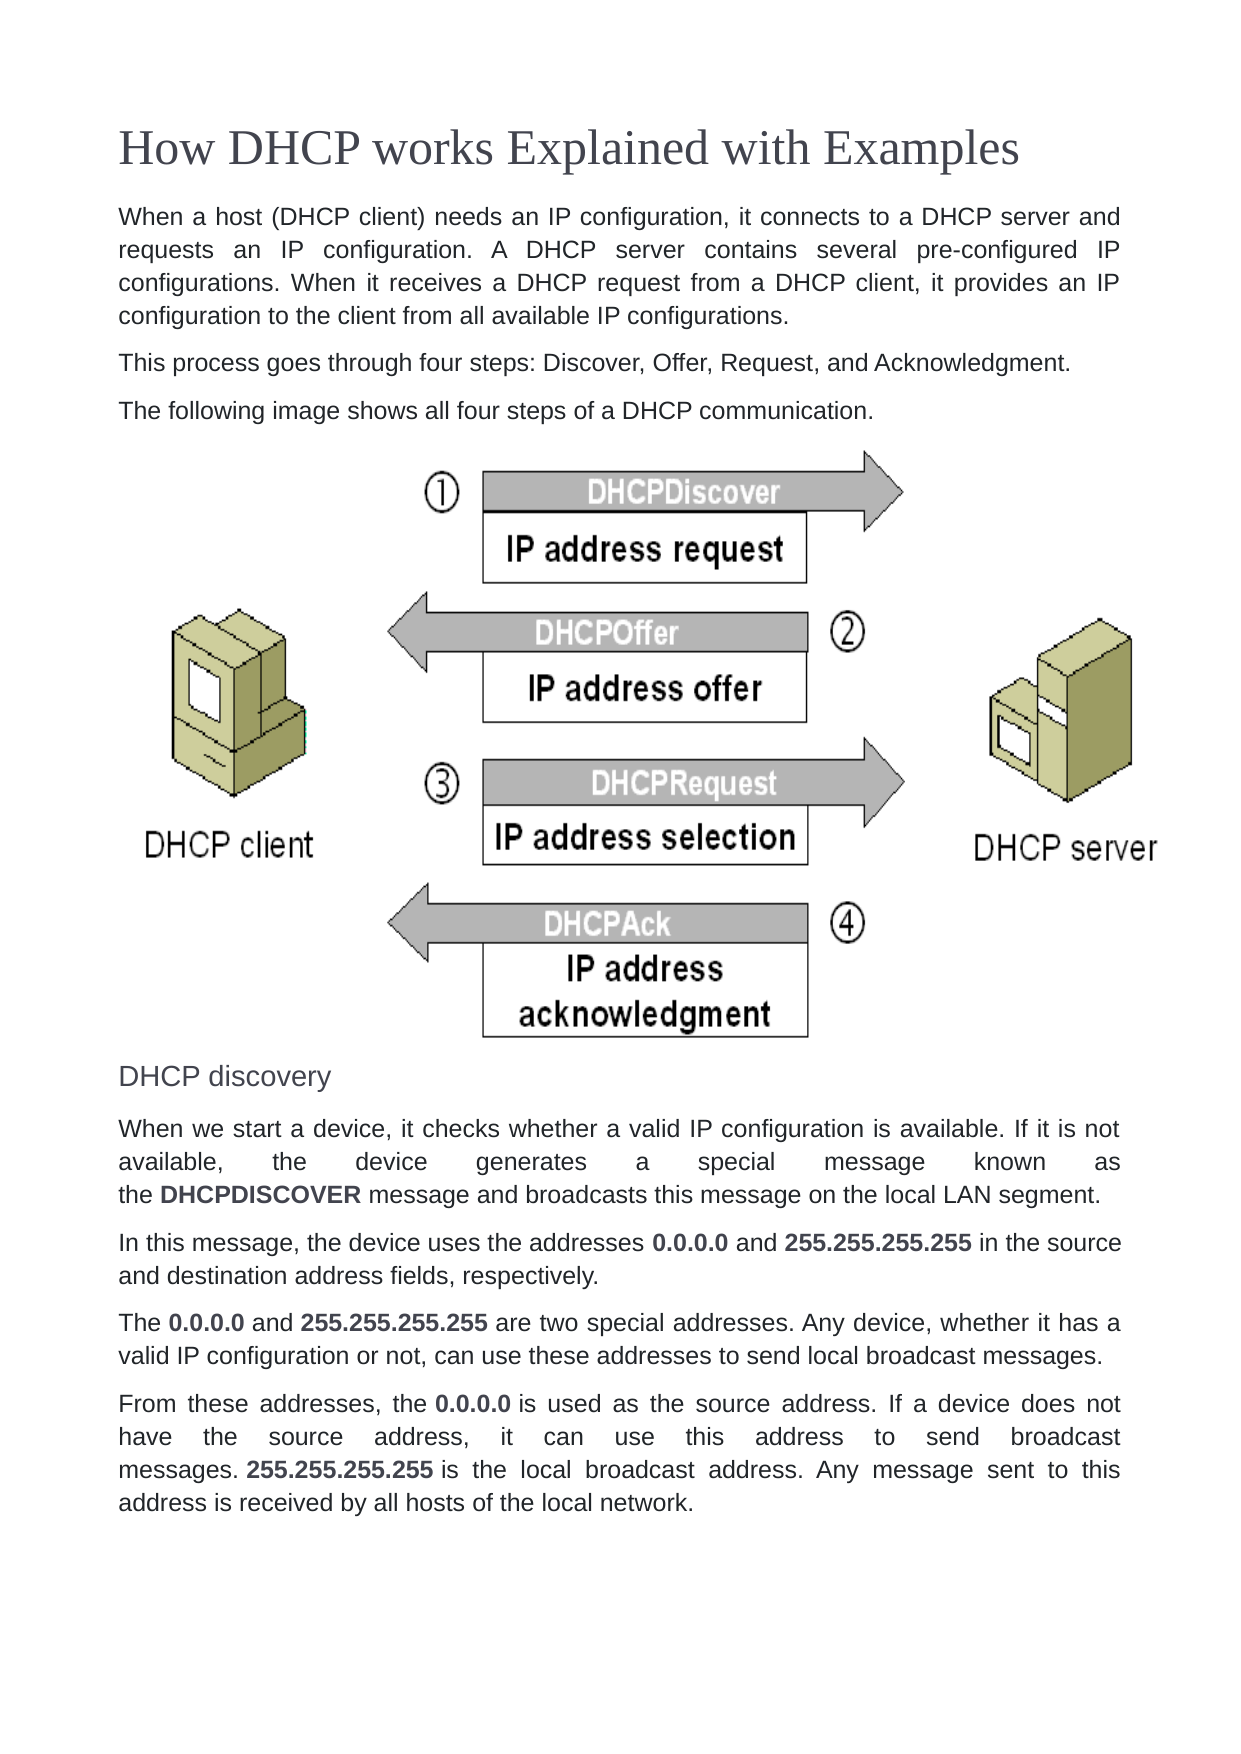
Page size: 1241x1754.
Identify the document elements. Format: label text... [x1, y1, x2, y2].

text In this message, the device uses the addresses 0.0.0.0 and 255.255.255.255 in the source and destination address fields, respectively. [118, 1228, 1122, 1289]
text The 0.0.0.0 and 255.255.255.255 are two special addresses. Any device, whether it has a valid IP configuration or not, can use these addresses to send local broadcast messages. [118, 1308, 1122, 1370]
text When a host (DHCP client) needs an IP configuration, it connects to a DHCP server and requests an IP configuration. A DHCP server contains several pre-configured IP configurations. When it receives a DHCP request from a DHCP client, it provides an IP configuration to the client from all available IP configurations. [118, 202, 1122, 329]
text The following image shows all four steps of a DHCP communication. [118, 396, 1122, 425]
picture [118, 443, 1194, 1041]
subtitle DHCP discovery [118, 1059, 1122, 1093]
text This process goes through four steps: Discover, Offer, Request, and Acknowledgment. [118, 348, 1122, 377]
text When we start a device, it checks whether a valid IP configuration is available. If it is not available, the device generates a special message known as the DHCPDISCOVER message and broadcasts this message on the local LAN segment. [118, 1114, 1122, 1209]
subtitle How DHCP works Explained with Examples [118, 118, 1122, 176]
text From these addresses, the 0.0.0.0 is used as the source address. If a device does not have the source address, it can use this address to send broadcast messages. 255.255.255.255 is the local broadcast address. Any message sent to this address is received by all hosts of the local network. [118, 1389, 1122, 1517]
